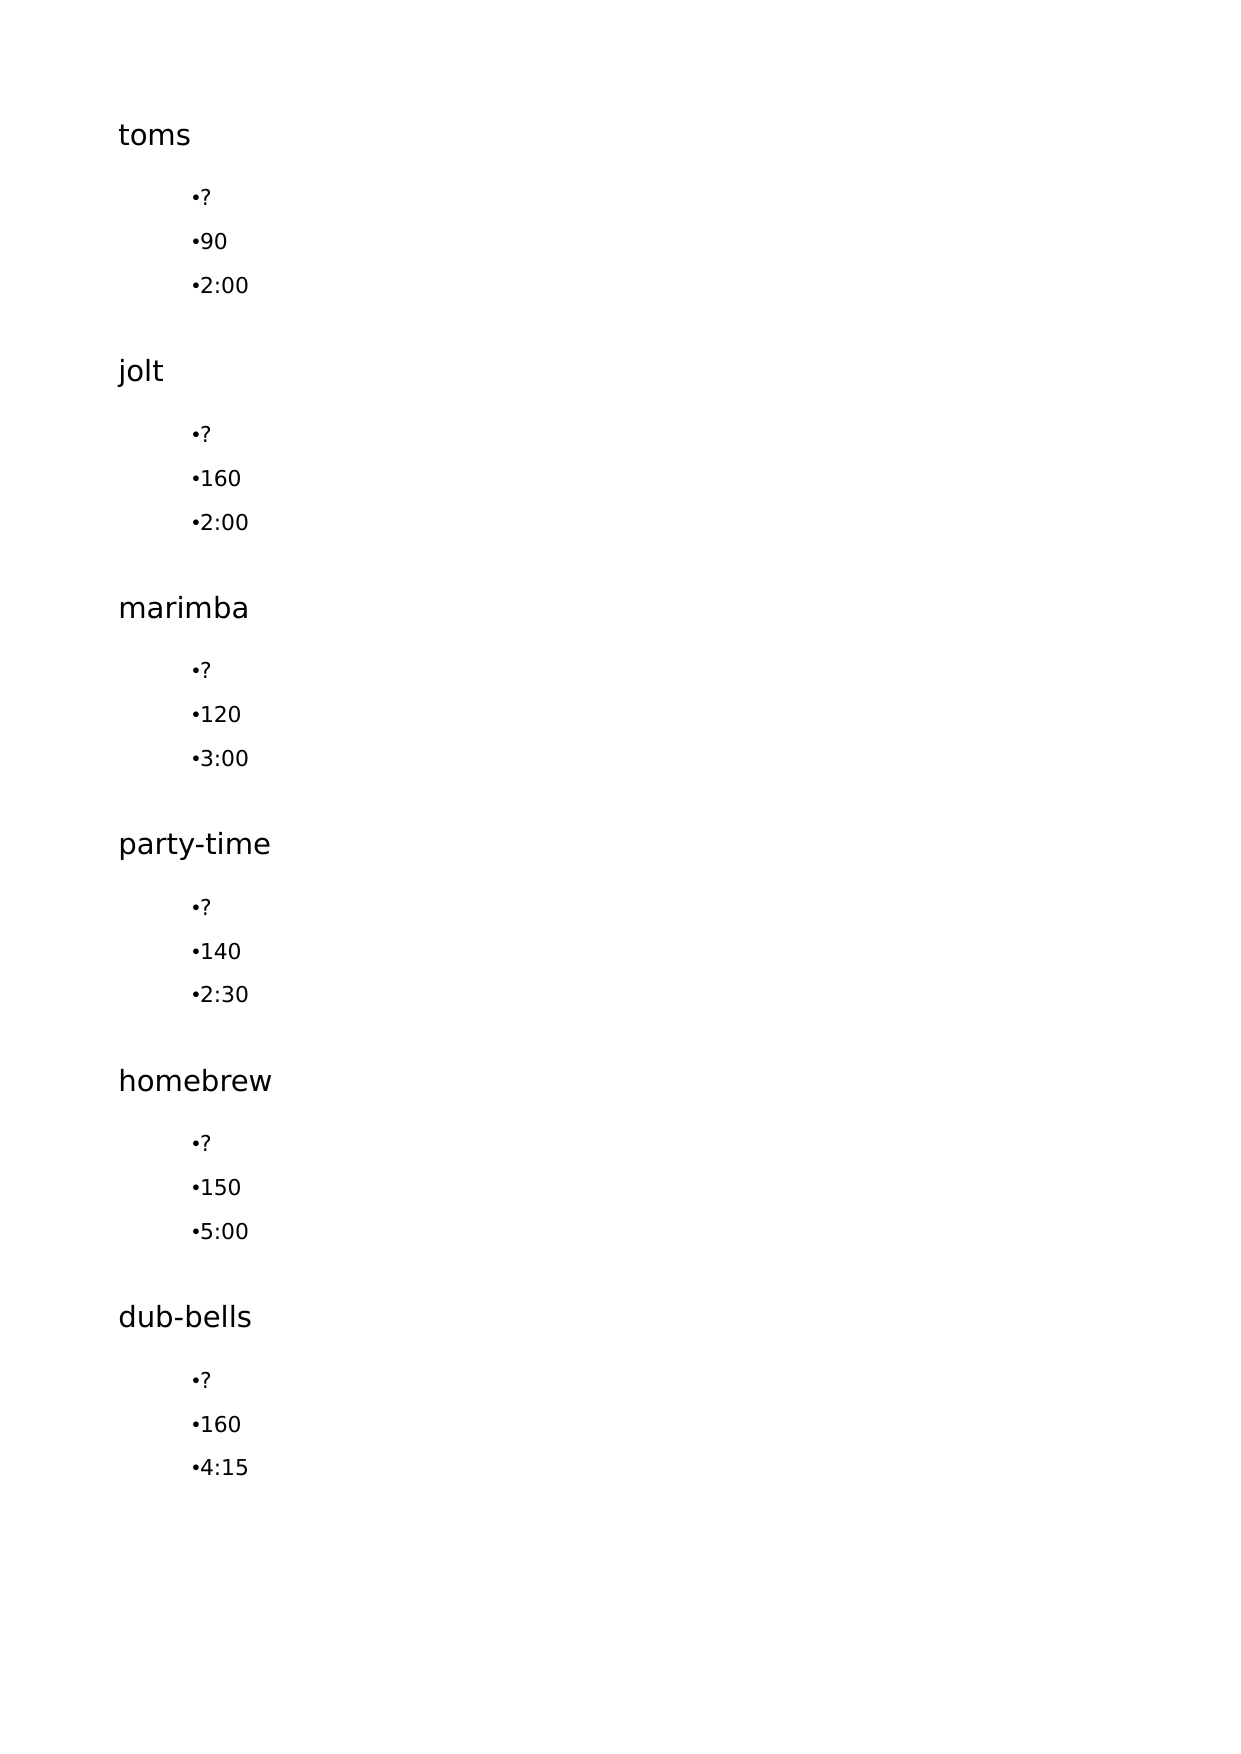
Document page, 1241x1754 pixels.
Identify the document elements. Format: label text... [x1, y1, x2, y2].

list ? [118, 1131, 1122, 1157]
subtitle dub-bells [118, 1300, 1122, 1334]
list 160 [118, 466, 1122, 491]
list ? [118, 1368, 1122, 1393]
subtitle jolt [118, 354, 1122, 388]
subtitle homebrew [118, 1064, 1122, 1098]
list 5:00 [118, 1219, 1122, 1244]
list 90 [118, 229, 1122, 255]
list 120 [118, 702, 1122, 728]
list ? [118, 895, 1122, 920]
list 150 [118, 1175, 1122, 1201]
list 2:00 [118, 273, 1122, 299]
list ? [118, 186, 1122, 211]
subtitle party-time [118, 827, 1122, 861]
list 3:00 [118, 746, 1122, 772]
list 160 [118, 1412, 1122, 1437]
list 4:15 [118, 1456, 1122, 1481]
list 2:30 [118, 983, 1122, 1008]
subtitle marimba [118, 591, 1122, 625]
subtitle toms [118, 118, 1122, 152]
list 2:00 [118, 510, 1122, 535]
list ? [118, 658, 1122, 684]
list 140 [118, 939, 1122, 964]
list ? [118, 422, 1122, 447]
